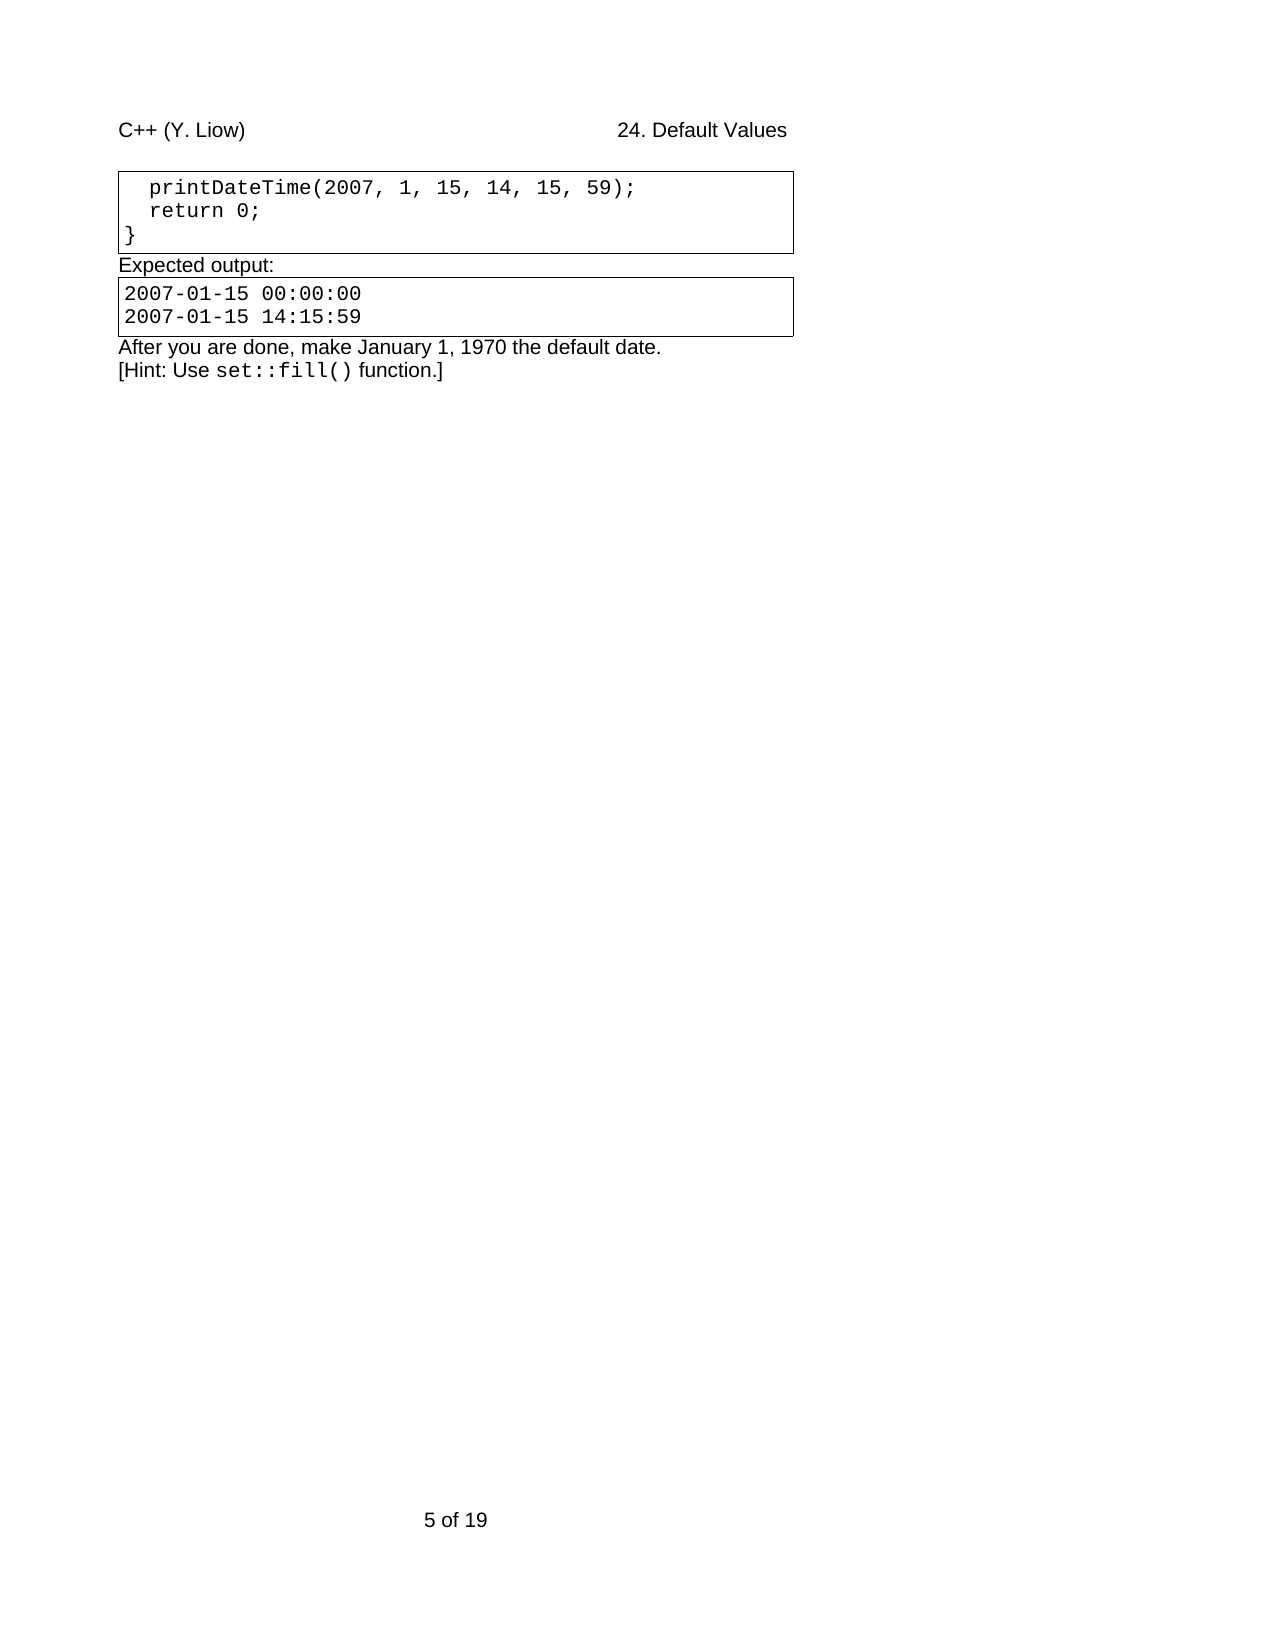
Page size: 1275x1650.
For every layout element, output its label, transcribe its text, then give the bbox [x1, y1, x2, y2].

text Expected output: [118, 254, 793, 277]
text [Hint: Use set::fill() function.] [118, 359, 793, 384]
text After you are done, make January 1, 1970 the default date. [118, 337, 793, 359]
table_header printDateTime(2007, 1, 15, 14, 15, 59); return 0; } [119, 172, 793, 253]
table_header 2007-01-15 00:00:00 2007-01-15 14:15:59 [119, 278, 793, 336]
